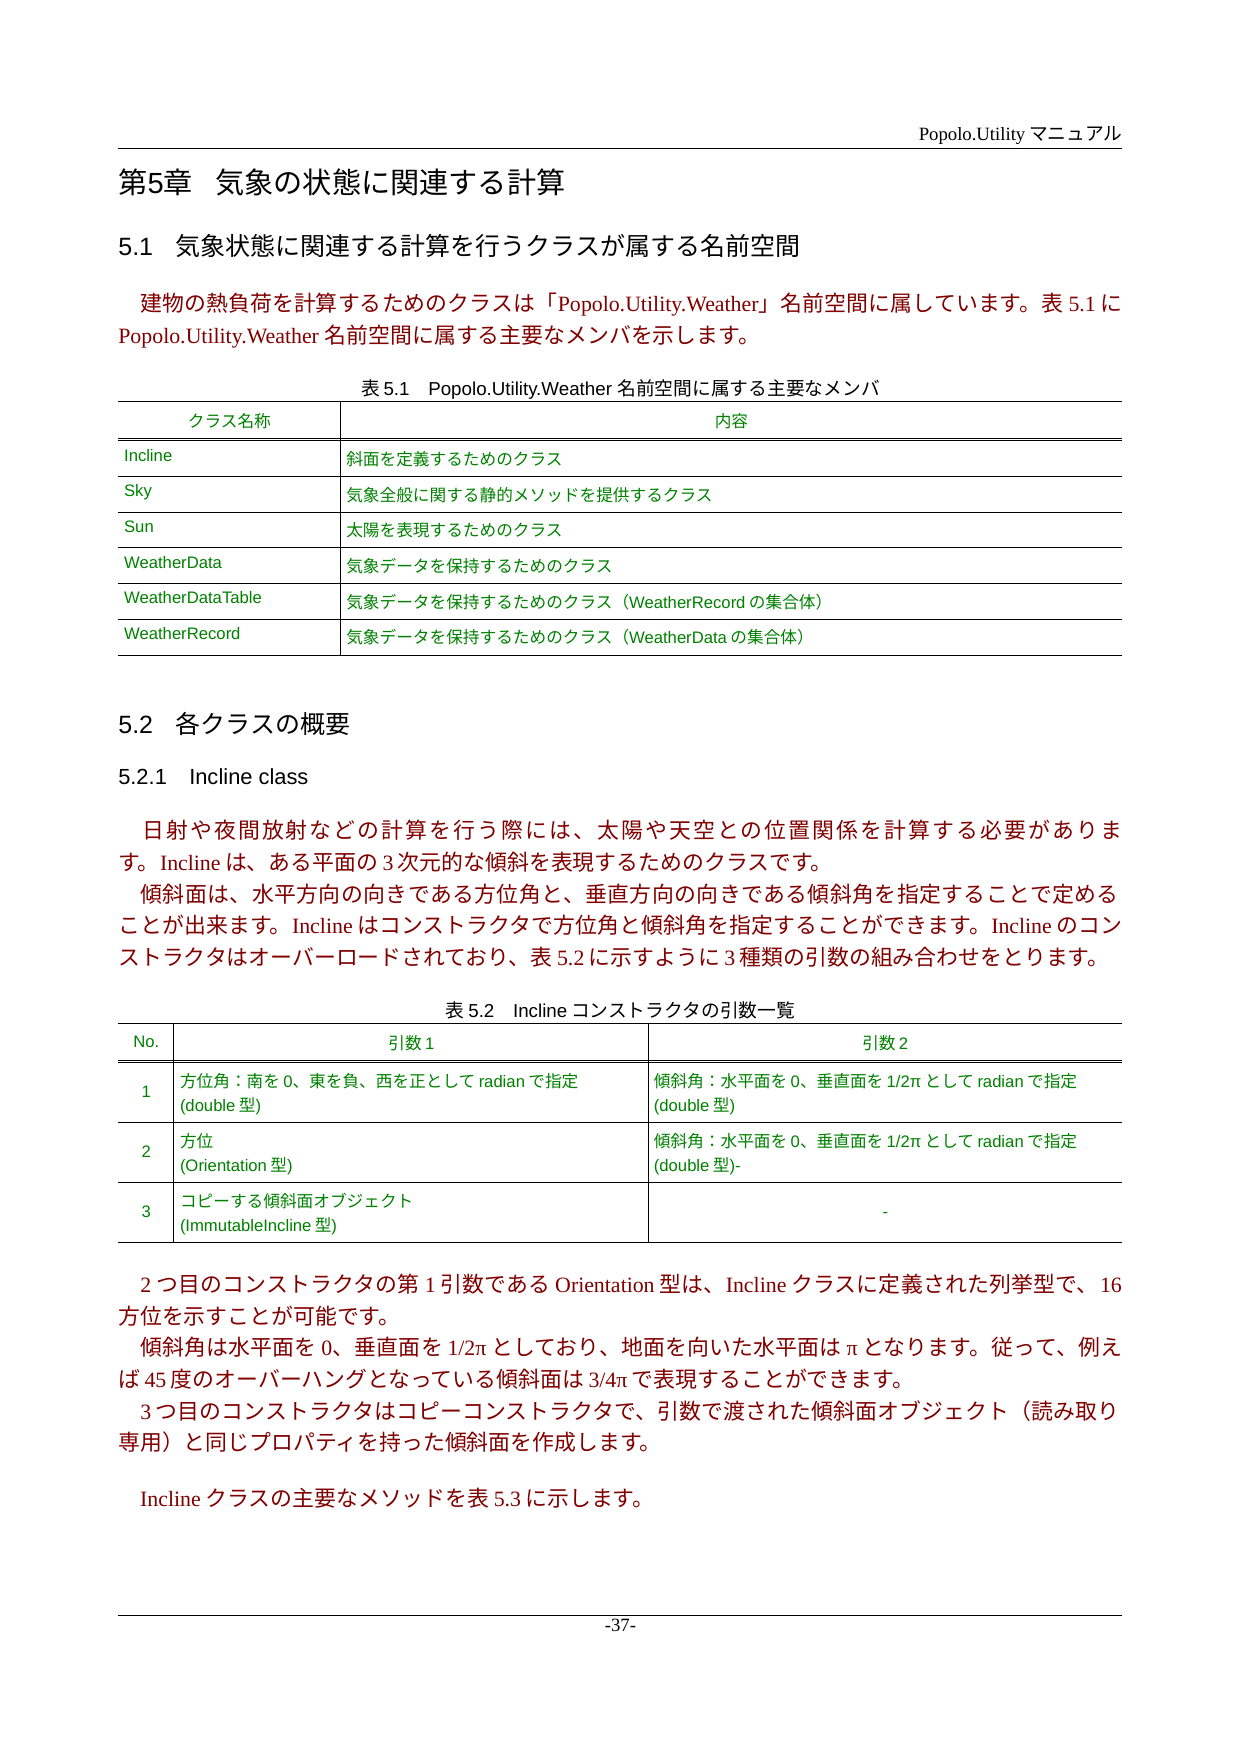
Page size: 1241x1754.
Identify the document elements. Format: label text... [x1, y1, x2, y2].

subtitle 各クラスの概要 [118, 704, 1122, 740]
table_cell 斜面を定義するためのクラス [341, 441, 1122, 476]
table_cell 傾斜角：水平面を0、垂直面を1/2πとしてradianで指定 (double型)- [649, 1123, 1122, 1182]
text 表5.2 Inclineコンストラクタの引数一覧 [118, 996, 1122, 1023]
table_cell WeatherRecord [118, 620, 340, 654]
text 日射や夜間放射などの計算を行う際には、太陽や天空との位置関係を計算する必要があります。Inclineは、ある平面の3次元的な傾斜を表現するためのクラスです。 [118, 813, 1122, 877]
table_header 引数2 [649, 1024, 1122, 1060]
table_header クラス名称 [118, 402, 340, 438]
table_cell 2 [118, 1123, 173, 1182]
text 3つ目のコンストラクタはコピーコンストラクタで、引数で渡された傾斜面オブジェクト（読み取り専用）と同じプロパティを持った傾斜面を作成します。 [118, 1394, 1122, 1457]
text 2つ目のコンストラクタの第1引数であるOrientation型は、Inclineクラスに定義された列挙型で、16方位を示すことが可能です。 [118, 1267, 1122, 1330]
table_cell Incline [118, 441, 340, 476]
table_cell 気象全般に関する静的メソッドを提供するクラス [341, 477, 1122, 512]
table_cell 1 [118, 1063, 173, 1122]
text Inclineクラスの主要なメソッドを表5.3に示します。 [118, 1481, 1122, 1513]
text 表5.1 Popolo.Utility.Weather 名前空間に属する主要なメンバ [118, 374, 1122, 401]
table_cell 気象データを保持するためのクラス（WeatherDataの集合体） [341, 620, 1122, 654]
table_cell 方位 (Orientation型) [174, 1123, 648, 1182]
subtitle 気象状態に関連する計算を行うクラスが属する名前空間 [118, 226, 1122, 262]
table_cell 気象データを保持するためのクラス [341, 548, 1122, 583]
subtitle 気象の状態に関連する計算 [118, 159, 1122, 202]
table_cell Sun [118, 513, 340, 547]
table_cell Sky [118, 477, 340, 512]
table_header 内容 [341, 402, 1122, 438]
table_cell WeatherDataTable [118, 584, 340, 619]
text 建物の熱負荷を計算するためのクラスは「Popolo.Utility.Weather」名前空間に属しています。表5.1にPopolo.Utility.Weather 名前空間に属する主要なメンバを示します。 [118, 286, 1122, 350]
table_cell 気象データを保持するためのクラス（WeatherRecordの集合体） [341, 584, 1122, 619]
table_header No. [118, 1024, 173, 1060]
table_cell - [649, 1183, 1122, 1242]
subtitle Incline class [118, 764, 1122, 789]
table_header 引数1 [174, 1024, 648, 1060]
text 傾斜角は水平面を0、垂直面を1/2πとしており、地面を向いた水平面はπとなります。従って、例えば45度のオーバーハングとなっている傾斜面は3/4πで表現することができます。 [118, 1330, 1122, 1394]
table_cell 傾斜角：水平面を0、垂直面を1/2πとしてradianで指定 (double型) [649, 1063, 1122, 1122]
text 傾斜面は、水平方向の向きである方位角と、垂直方向の向きである傾斜角を指定することで定めることが出来ます。Inclineはコンストラクタで方位角と傾斜角を指定することができます。Inclineのコンストラクタはオーバーロードされており、表5.2に示すように3種類の引数の組み合わせをとります。 [118, 877, 1122, 972]
table_cell 太陽を表現するためのクラス [341, 513, 1122, 547]
table_cell WeatherData [118, 548, 340, 583]
table_cell コピーする傾斜面オブジェクト (ImmutableIncline型) [174, 1183, 648, 1242]
table_cell 3 [118, 1183, 173, 1242]
table_cell 方位角：南を0、東を負、西を正としてradianで指定 (double型) [174, 1063, 648, 1122]
